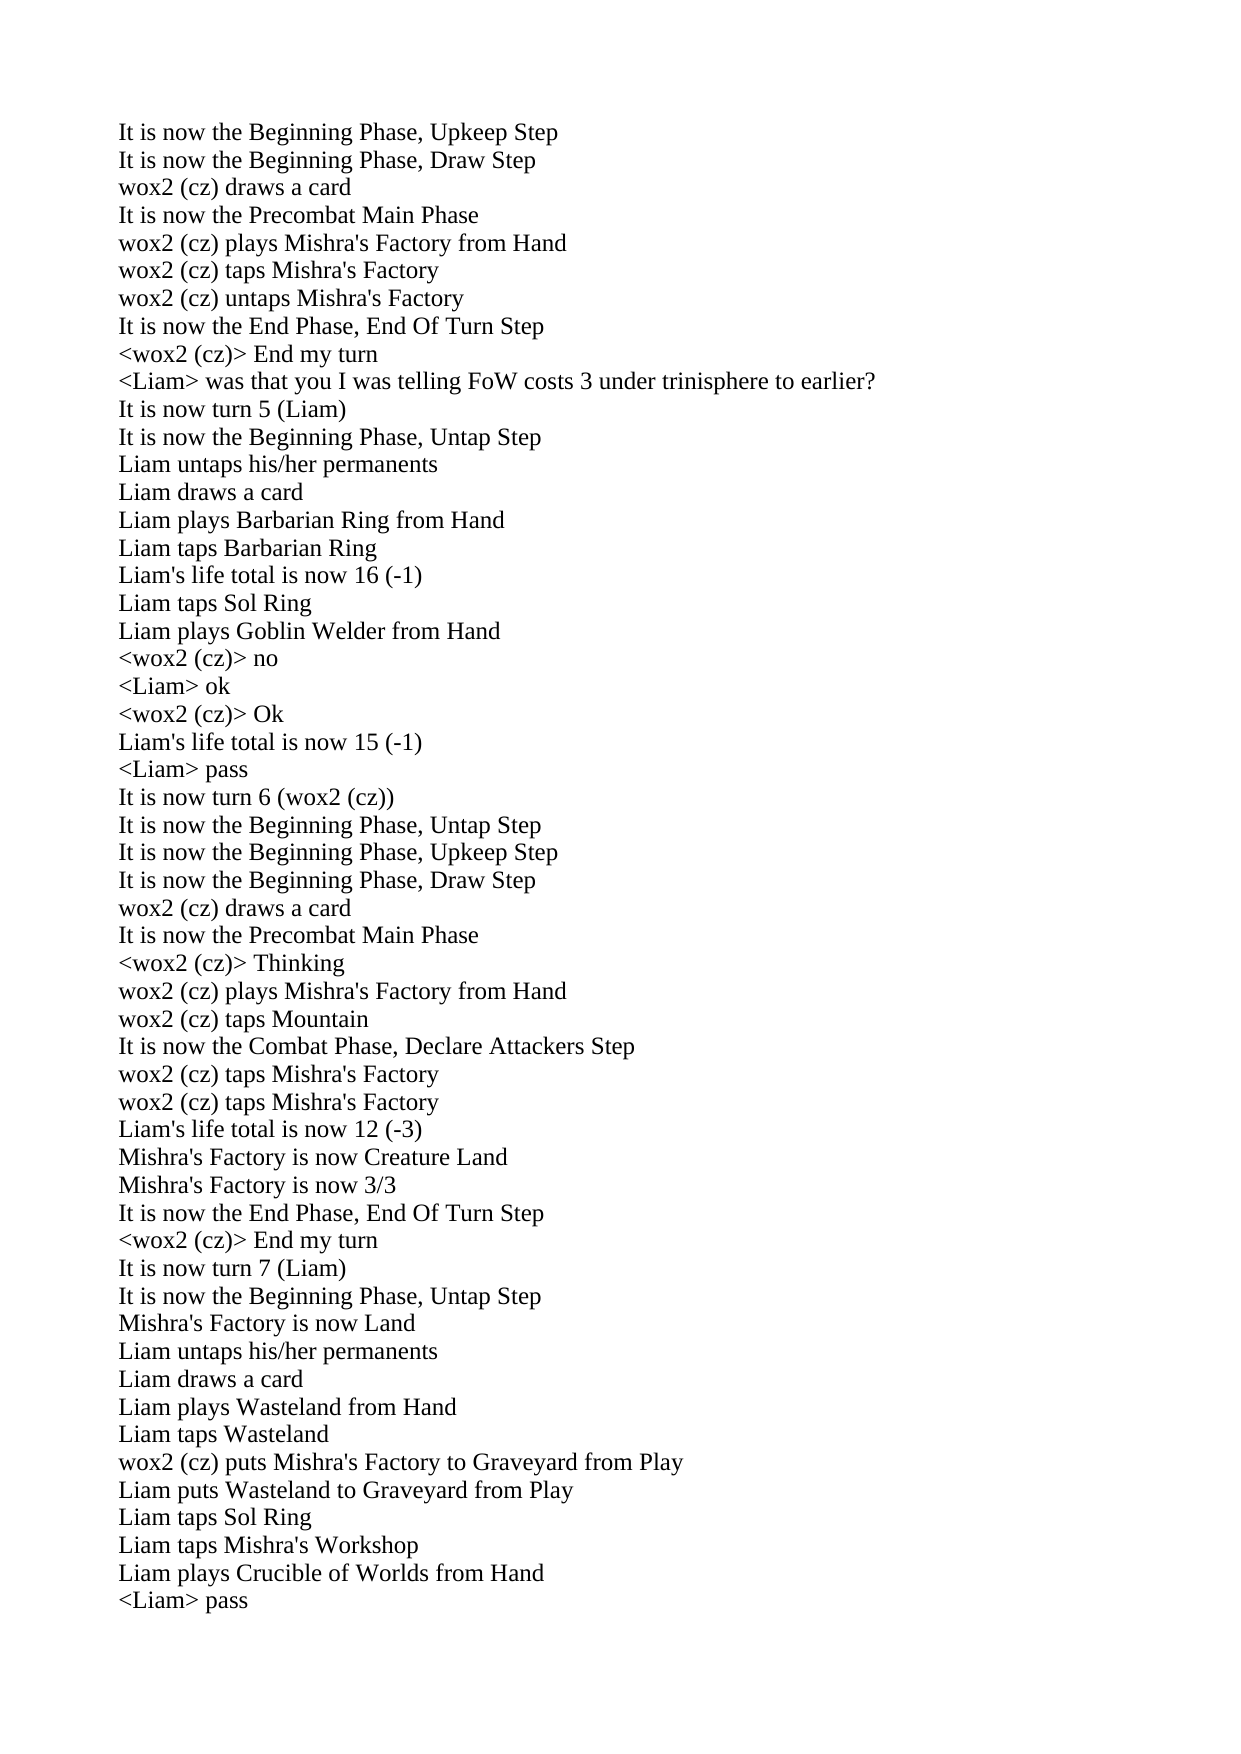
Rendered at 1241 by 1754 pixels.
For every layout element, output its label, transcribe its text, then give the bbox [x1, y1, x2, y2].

text wox2 (cz) draws a card [118, 173, 1122, 201]
text Liam's life total is now 16 (-1) [118, 561, 1122, 589]
text Liam taps Mishra's Workshop [118, 1531, 1122, 1559]
text <Liam> pass [118, 1587, 1122, 1614]
text It is now the End Phase, End Of Turn Step [118, 1199, 1122, 1226]
text Liam's life total is now 15 (-1) [118, 728, 1122, 755]
text Mishra's Factory is now Land [118, 1309, 1122, 1337]
text It is now the Beginning Phase, Upkeep Step [118, 118, 1122, 146]
text Liam untaps his/her permanents [118, 451, 1122, 478]
text Liam's life total is now 12 (-3) [118, 1116, 1122, 1143]
text Liam taps Sol Ring [118, 589, 1122, 617]
text Liam taps Sol Ring [118, 1503, 1122, 1531]
text Liam plays Wasteland from Hand [118, 1393, 1122, 1420]
text It is now the Beginning Phase, Untap Step [118, 423, 1122, 451]
text It is now the Combat Phase, Declare Attackers Step [118, 1032, 1122, 1060]
text Liam taps Barbarian Ring [118, 534, 1122, 561]
text wox2 (cz) plays Mishra's Factory from Hand [118, 229, 1122, 257]
text <wox2 (cz)> no [118, 644, 1122, 672]
text Liam taps Wasteland [118, 1420, 1122, 1448]
text <Liam> ok [118, 672, 1122, 700]
text <wox2 (cz)> Ok [118, 700, 1122, 728]
text Liam draws a card [118, 1365, 1122, 1393]
text wox2 (cz) puts Mishra's Factory to Graveyard from Play [118, 1448, 1122, 1476]
text Liam draws a card [118, 478, 1122, 506]
text <Liam> was that you I was telling FoW costs 3 under trinisphere to earlier? [118, 367, 1122, 395]
text wox2 (cz) plays Mishra's Factory from Hand [118, 977, 1122, 1005]
text It is now the Beginning Phase, Draw Step [118, 146, 1122, 173]
text Mishra's Factory is now Creature Land [118, 1143, 1122, 1171]
text Mishra's Factory is now 3/3 [118, 1171, 1122, 1199]
text Liam puts Wasteland to Graveyard from Play [118, 1476, 1122, 1503]
text It is now the Precombat Main Phase [118, 922, 1122, 949]
text <wox2 (cz)> End my turn [118, 340, 1122, 367]
text <wox2 (cz)> End my turn [118, 1226, 1122, 1254]
text It is now turn 5 (Liam) [118, 395, 1122, 423]
text It is now the Beginning Phase, Untap Step [118, 811, 1122, 838]
text Liam plays Crucible of Worlds from Hand [118, 1559, 1122, 1587]
text It is now the Beginning Phase, Upkeep Step [118, 838, 1122, 866]
text wox2 (cz) taps Mishra's Factory [118, 1060, 1122, 1088]
text It is now the Beginning Phase, Draw Step [118, 866, 1122, 894]
text wox2 (cz) draws a card [118, 894, 1122, 922]
text It is now the Beginning Phase, Untap Step [118, 1282, 1122, 1309]
text <Liam> pass [118, 755, 1122, 783]
text It is now turn 6 (wox2 (cz)) [118, 783, 1122, 811]
text Liam plays Goblin Welder from Hand [118, 617, 1122, 644]
text It is now turn 7 (Liam) [118, 1254, 1122, 1282]
text <wox2 (cz)> Thinking [118, 949, 1122, 977]
text Liam untaps his/her permanents [118, 1337, 1122, 1365]
text It is now the End Phase, End Of Turn Step [118, 312, 1122, 340]
text wox2 (cz) taps Mountain [118, 1005, 1122, 1032]
text wox2 (cz) taps Mishra's Factory [118, 257, 1122, 284]
text It is now the Precombat Main Phase [118, 201, 1122, 229]
text wox2 (cz) taps Mishra's Factory [118, 1088, 1122, 1116]
text Liam plays Barbarian Ring from Hand [118, 506, 1122, 534]
text wox2 (cz) untaps Mishra's Factory [118, 284, 1122, 312]
